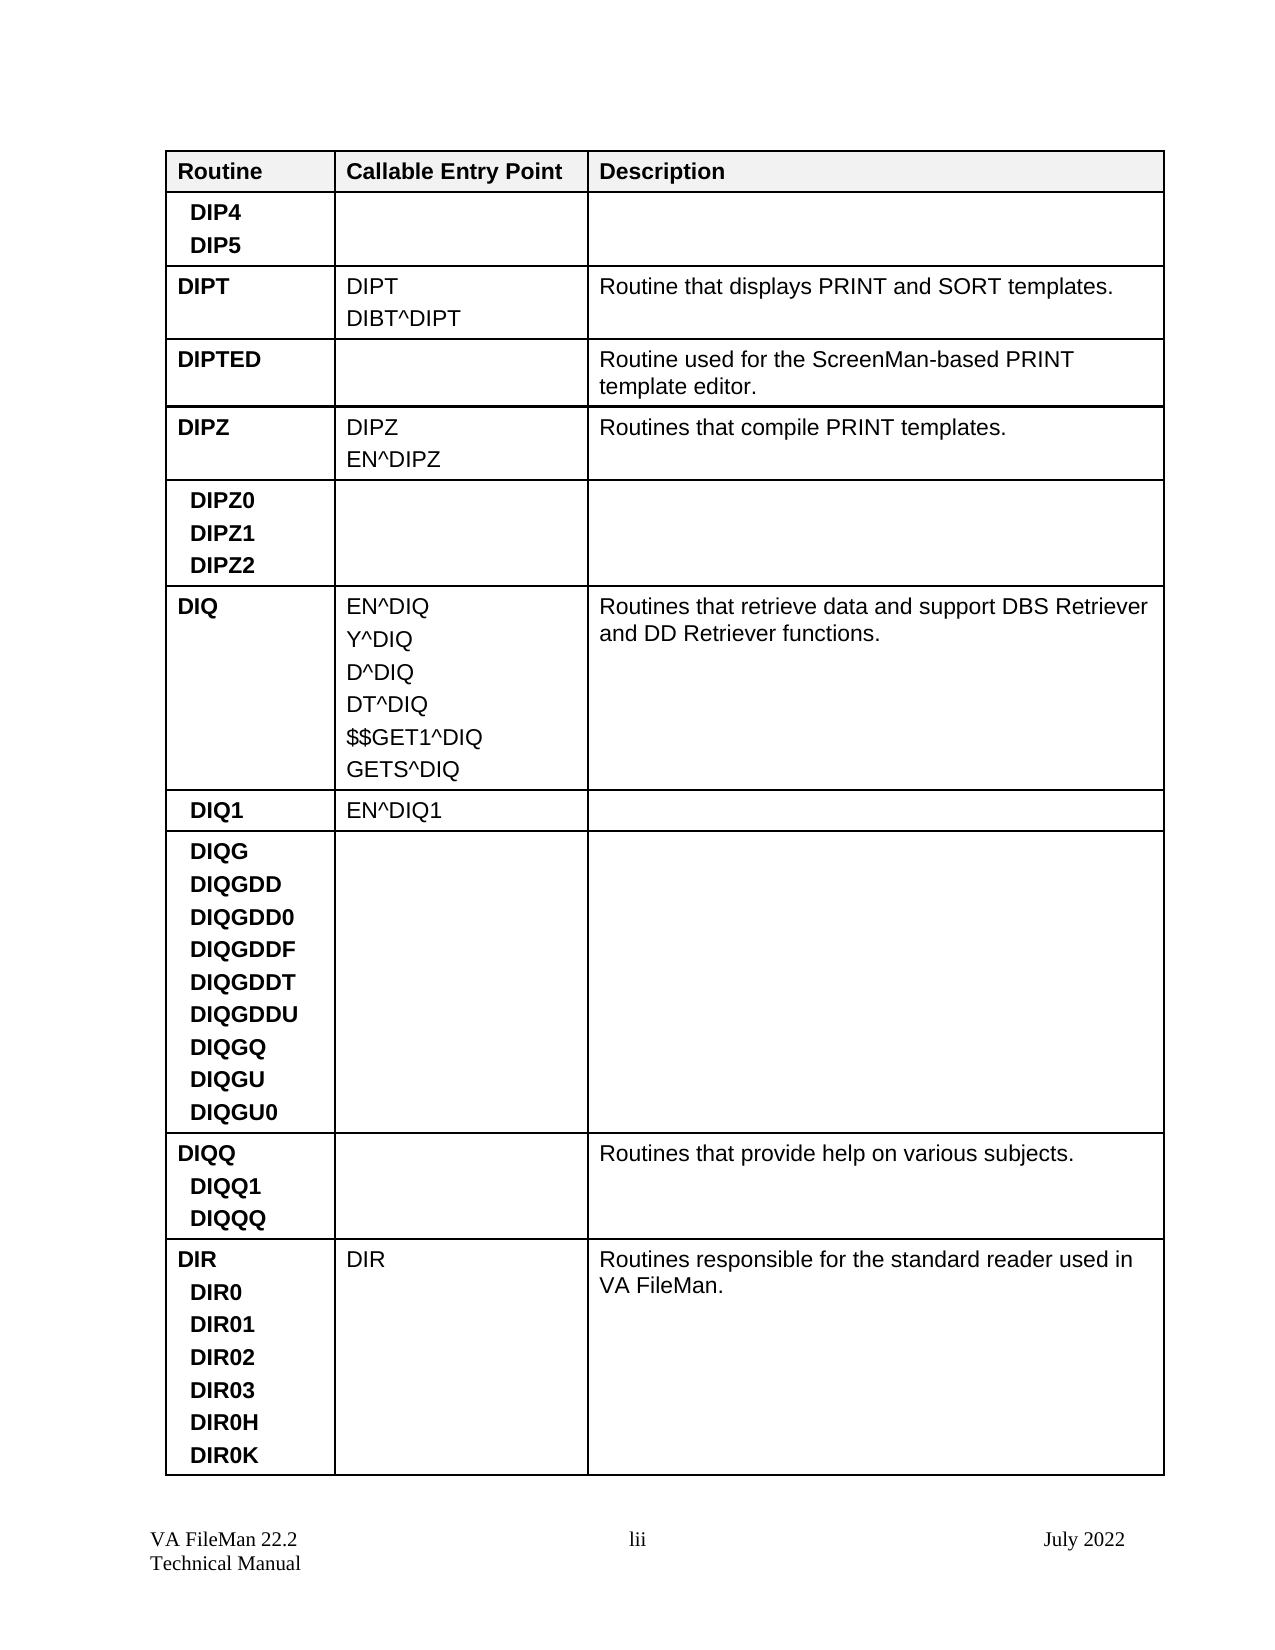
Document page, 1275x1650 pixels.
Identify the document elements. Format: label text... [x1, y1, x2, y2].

table_cell DIP4 DIP5 [167, 193, 334, 264]
table_cell Routine that displays PRINT and SORT templates. [589, 267, 1163, 338]
table_header Callable Entry Point [336, 152, 587, 191]
table_cell [336, 193, 587, 264]
table_cell [589, 832, 1163, 1132]
table_cell DIPZ0 DIPZ1 DIPZ2 [167, 481, 334, 585]
table_cell [336, 832, 587, 1132]
table_cell DIPT [167, 267, 334, 338]
table_header Routine [167, 152, 334, 191]
table_cell [336, 481, 587, 585]
table_cell Routines that provide help on various subjects. [589, 1134, 1163, 1238]
table_cell [336, 340, 587, 405]
table_cell DIR [336, 1240, 587, 1474]
table_cell DIQG DIQGDD DIQGDD0 DIQGDDF DIQGDDT DIQGDDU DIQGQ DIQGU DIQGU0 [167, 832, 334, 1132]
table_cell Routines that compile PRINT templates. [589, 408, 1163, 479]
table_header Description [589, 152, 1163, 191]
table_cell Routines that retrieve data and support DBS Retriever and DD Retriever functions. [589, 587, 1163, 789]
table_cell Routine used for the ScreenMan-based PRINT template editor. [589, 340, 1163, 405]
table_cell DIPTED [167, 340, 334, 405]
table_cell EN^DIQ1 [336, 791, 587, 830]
table_cell [336, 1134, 587, 1238]
table_cell [589, 791, 1163, 830]
table_cell EN^DIQ Y^DIQ D^DIQ DT^DIQ $$GET1^DIQ GETS^DIQ [336, 587, 587, 789]
table_cell Routines responsible for the standard reader used in VA FileMan. [589, 1240, 1163, 1474]
table_cell [589, 481, 1163, 585]
table_cell DIPZ EN^DIPZ [336, 408, 587, 479]
table_cell DIQQ DIQQ1 DIQQQ [167, 1134, 334, 1238]
table_cell DIPZ [167, 408, 334, 479]
table_cell DIPT DIBT^DIPT [336, 267, 587, 338]
table_cell [589, 193, 1163, 264]
table_cell DIR DIR0 DIR01 DIR02 DIR03 DIR0H DIR0K [167, 1240, 334, 1474]
table_cell DIQ1 [167, 791, 334, 830]
table_cell DIQ [167, 587, 334, 789]
